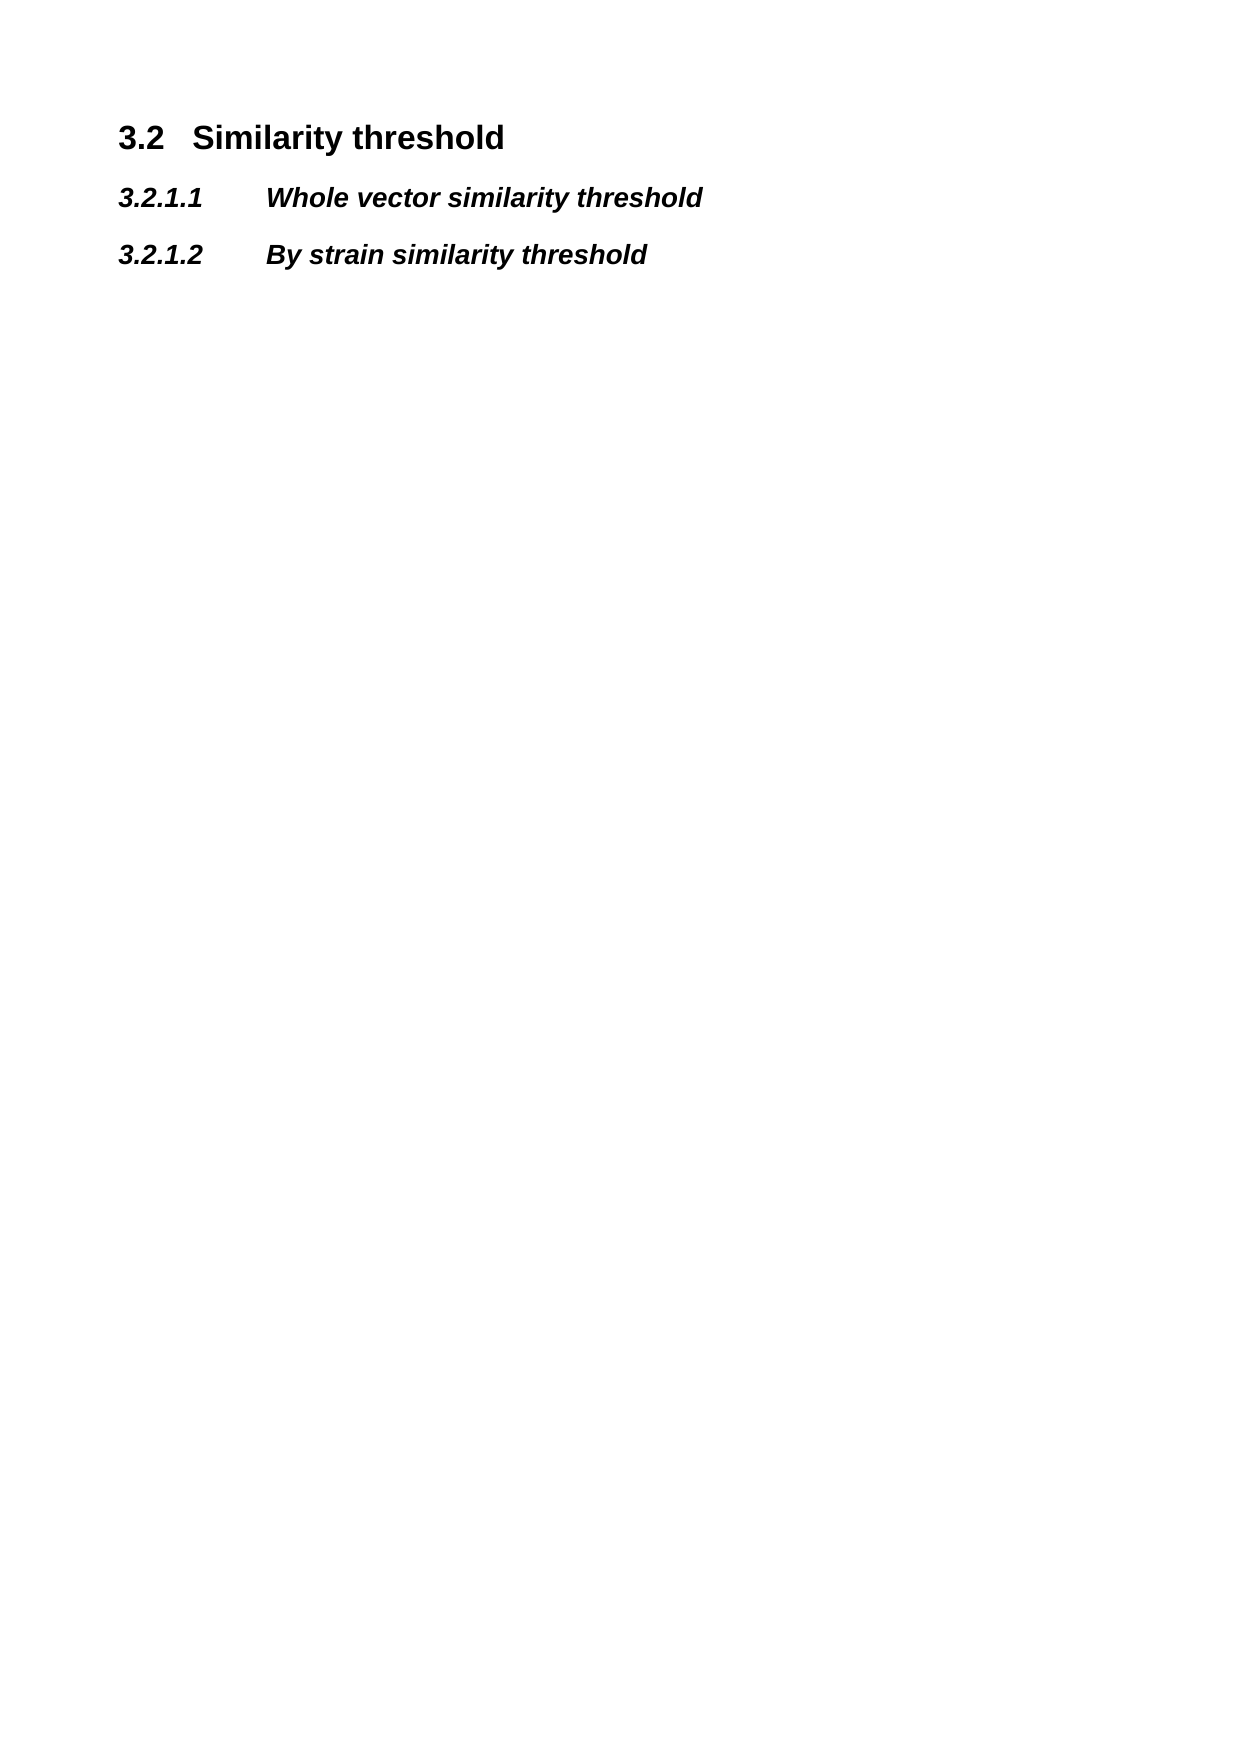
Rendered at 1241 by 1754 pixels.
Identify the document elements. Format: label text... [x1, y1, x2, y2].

subtitle Whole vector similarity threshold [118, 182, 1122, 214]
subtitle By strain similarity threshold [118, 239, 1122, 271]
subtitle Similarity threshold [118, 118, 1122, 157]
